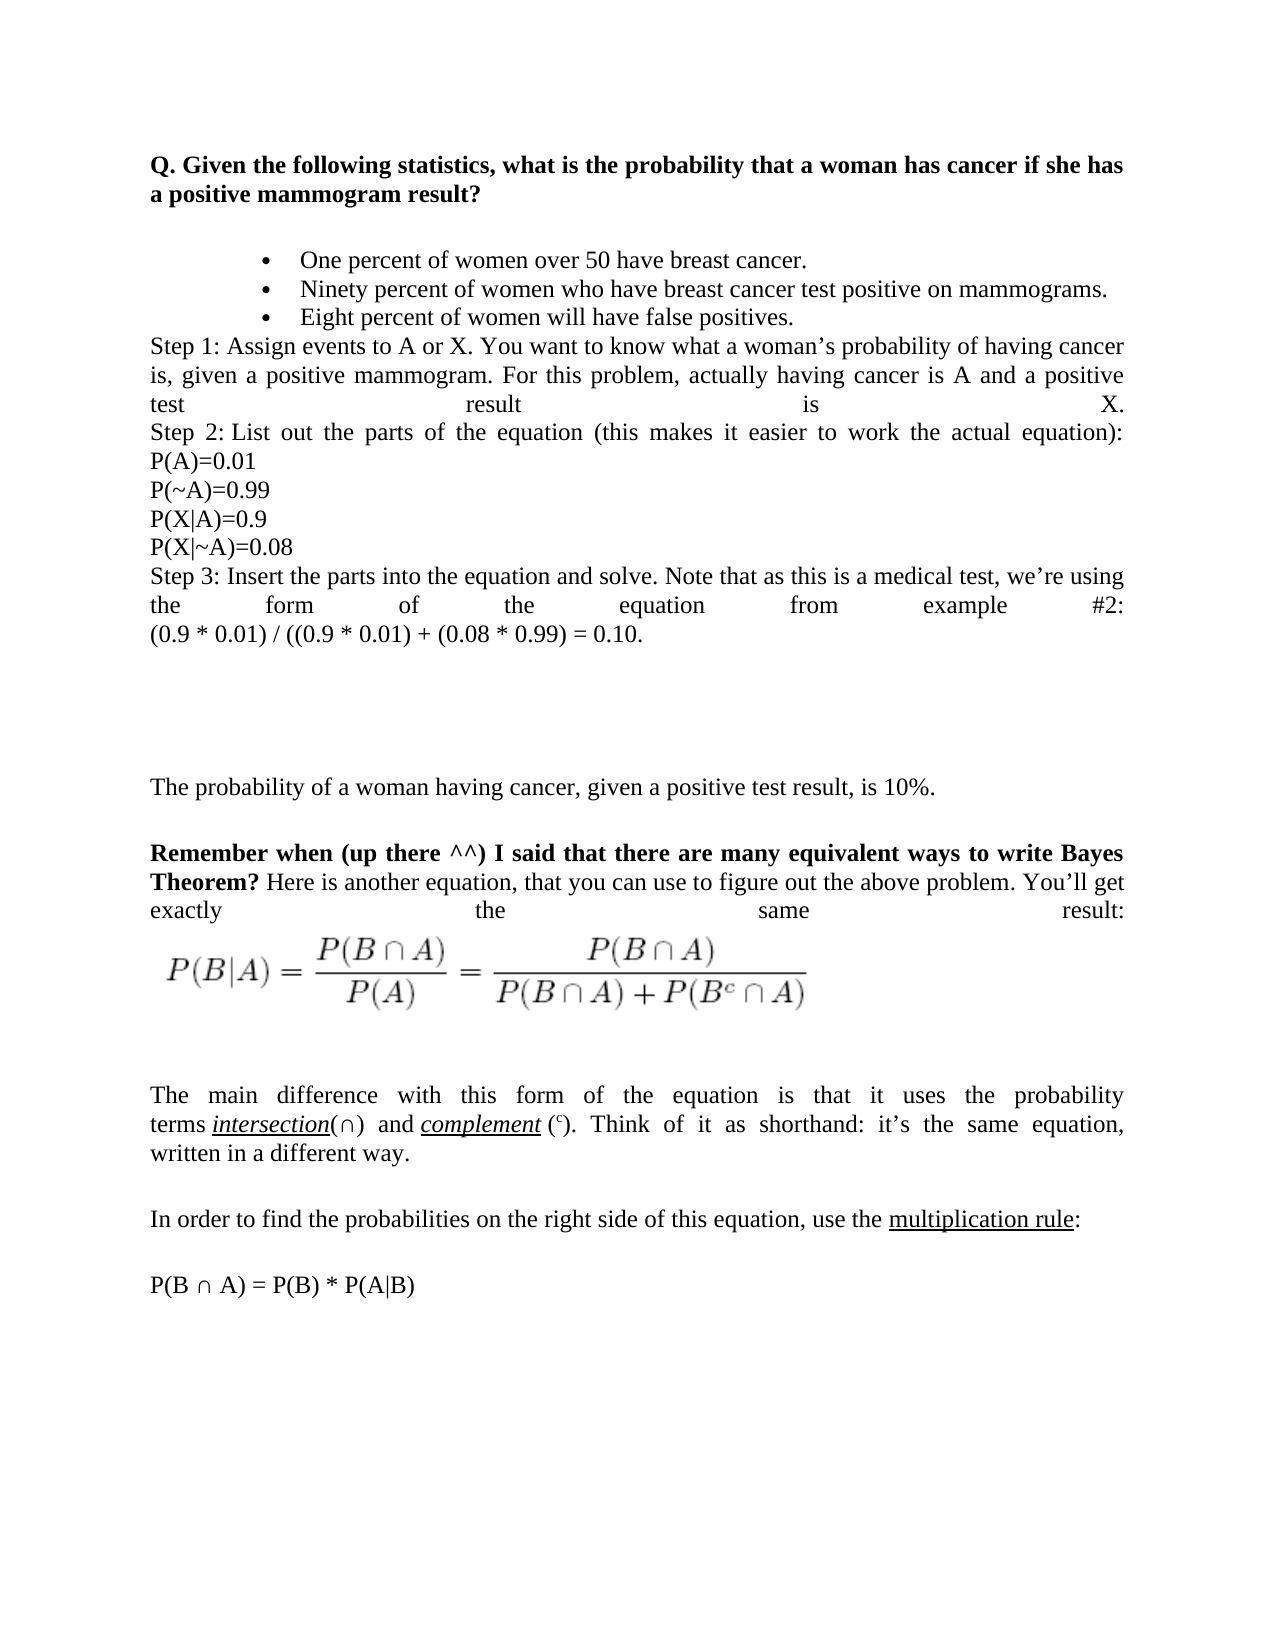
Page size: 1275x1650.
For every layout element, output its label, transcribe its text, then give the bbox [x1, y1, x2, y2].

list One percent of women over 50 have breast cancer. [262, 245, 1125, 274]
text Remember when (up there ^^) I said that there are many equivalent ways to write Bayes Theorem? Here is another equation, that you can use to figure out the above problem. You’ll get exactly the same result: The main difference with this form of the equation is that it uses the probability terms intersection(∩) and complement (c). Think of it as shorthand: it’s the same equation, written in a different way. [150, 838, 1125, 1167]
list Eight percent of women will have false positives. [262, 302, 1125, 331]
picture [150, 924, 816, 1023]
text The probability of a woman having cancer, given a positive test result, is 10%. [150, 772, 1125, 801]
text In order to find the probabilities on the right side of this equation, use the multiplication rule: [150, 1204, 1125, 1233]
text Step 1: Assign events to A or X. You want to know what a woman’s probability of having cancer is, given a positive mammogram. For this problem, actually having cancer is A and a positive test result is X. Step 2: List out the parts of the equation (this makes it easier to work the actual equation): P(A)=0.01 P(~A)=0.99 P(X|A)=0.9 P(X|~A)=0.08 Step 3: Insert the parts into the equation and solve. Note that as this is a medical test, we’re using the form of the equation from example #2: (0.9 * 0.01) / ((0.9 * 0.01) + (0.08 * 0.99) = 0.10. [150, 331, 1125, 647]
list Ninety percent of women who have breast cancer test positive on mammograms. [262, 274, 1125, 302]
text Q. Given the following statistics, what is the probability that a woman has cancer if she has a positive mammogram result? [150, 150, 1125, 207]
text P(B ∩ A) = P(B) * P(A|B) [150, 1270, 1125, 1299]
